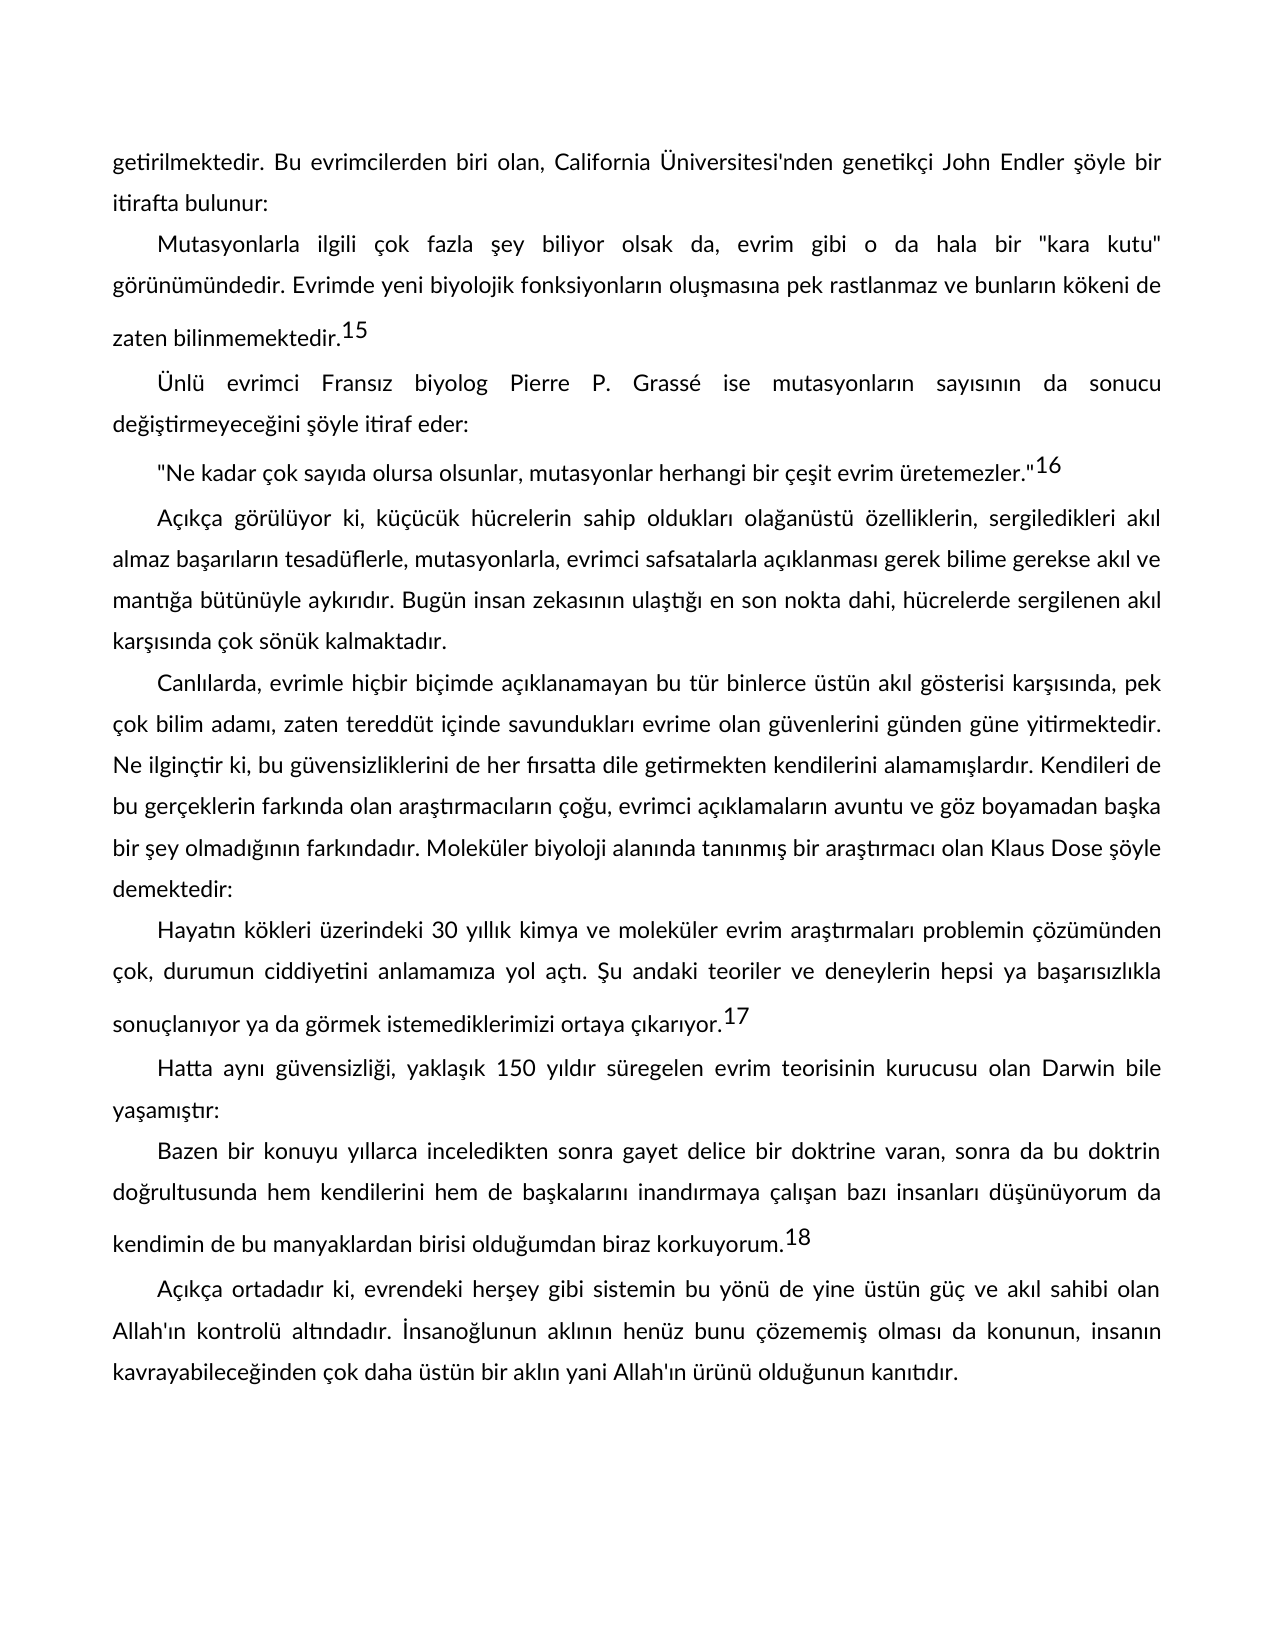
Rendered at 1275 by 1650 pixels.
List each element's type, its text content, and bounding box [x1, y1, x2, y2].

text "Ne kadar çok sayıda olursa olsunlar, mutasyonlar herhangi bir çeşit evrim üretemezler."16 [112, 451, 1162, 486]
text Açıkça görülüyor ki, küçücük hücrelerin sahip oldukları olağanüstü özelliklerin, sergiledikleri akıl almaz başarıların tesadüflerle, mutasyonlarla, evrimci safsatalarla açıklanması gerek bilime gerekse akıl ve mantığa bütünüyle aykırıdır. Bugün insan zekasının ulaştığı en son nokta dahi, hücrelerde sergilenen akıl karşısında çok sönük kalmaktadır. [112, 503, 1162, 654]
text Canlılarda, evrimle hiçbir biçimde açıklanamayan bu tür binlerce üstün akıl gösterisi karşısında, pek çok bilim adamı, zaten tereddüt içinde savundukları evrime olan güvenlerini günden güne yitirmektedir. Ne ilginçtir ki, bu güvensizliklerini de her fırsatta dile getirmekten kendilerini alamamışlardır. Kendileri de bu gerçeklerin farkında olan araştırmacıların çoğu, evrimci açıklamaların avuntu ve göz boyamadan başka bir şey olmadığının farkındadır. Moleküler biyoloji alanında tanınmış bir araştırmacı olan Klaus Dose şöyle demektedir: [112, 668, 1162, 902]
text Hayatın kökleri üzerindeki 30 yıllık kimya ve moleküler evrim araştırmaları problemin çözümünden çok, durumun ciddiyetini anlamamıza yol açtı. Şu andaki teoriler ve deneylerin hepsi ya başarısızlıkla sonuçlanıyor ya da görmek istemediklerimizi ortaya çıkarıyor.17 [112, 916, 1162, 1037]
text Hatta aynı güvensizliği, yaklaşık 150 yıldır süregelen evrim teorisinin kurucusu olan Darwin bile yaşamıştır: [112, 1054, 1162, 1123]
text Açıkça ortadadır ki, evrendeki herşey gibi sistemin bu yönü de yine üstün güç ve akıl sahibi olan Allah'ın kontrolü altındadır. İnsanoğlunun aklının henüz bunu çözememiş olması da konunun, insanın kavrayabileceğinden çok daha üstün bir aklın yani Allah'ın ürünü olduğunun kanıtıdır. [112, 1275, 1162, 1385]
text Ünlü evrimci Fransız biyolog Pierre P. Grassé ise mutasyonların sayısının da sonucu değiştirmeyeceğini şöyle itiraf eder: [112, 368, 1162, 437]
text getirilmektedir. Bu evrimcilerden biri olan, California Üniversitesi'nden genetikçi John Endler şöyle bir itirafta bulunur: [112, 148, 1162, 216]
text Bazen bir konuyu yıllarca inceledikten sonra gayet delice bir doktrine varan, sonra da bu doktrin doğrultusunda hem kendilerini hem de başkalarını inandırmaya çalışan bazı insanları düşünüyorum da kendimin de bu manyaklardan birisi olduğumdan biraz korkuyorum.18 [112, 1137, 1162, 1258]
text Mutasyonlarla ilgili çok fazla şey biliyor olsak da, evrim gibi o da hala bir "kara kutu" görünümündedir. Evrimde yeni biyolojik fonksiyonların oluşmasına pek rastlanmaz ve bunların kökeni de zaten bilinmemektedir.15 [112, 230, 1162, 351]
